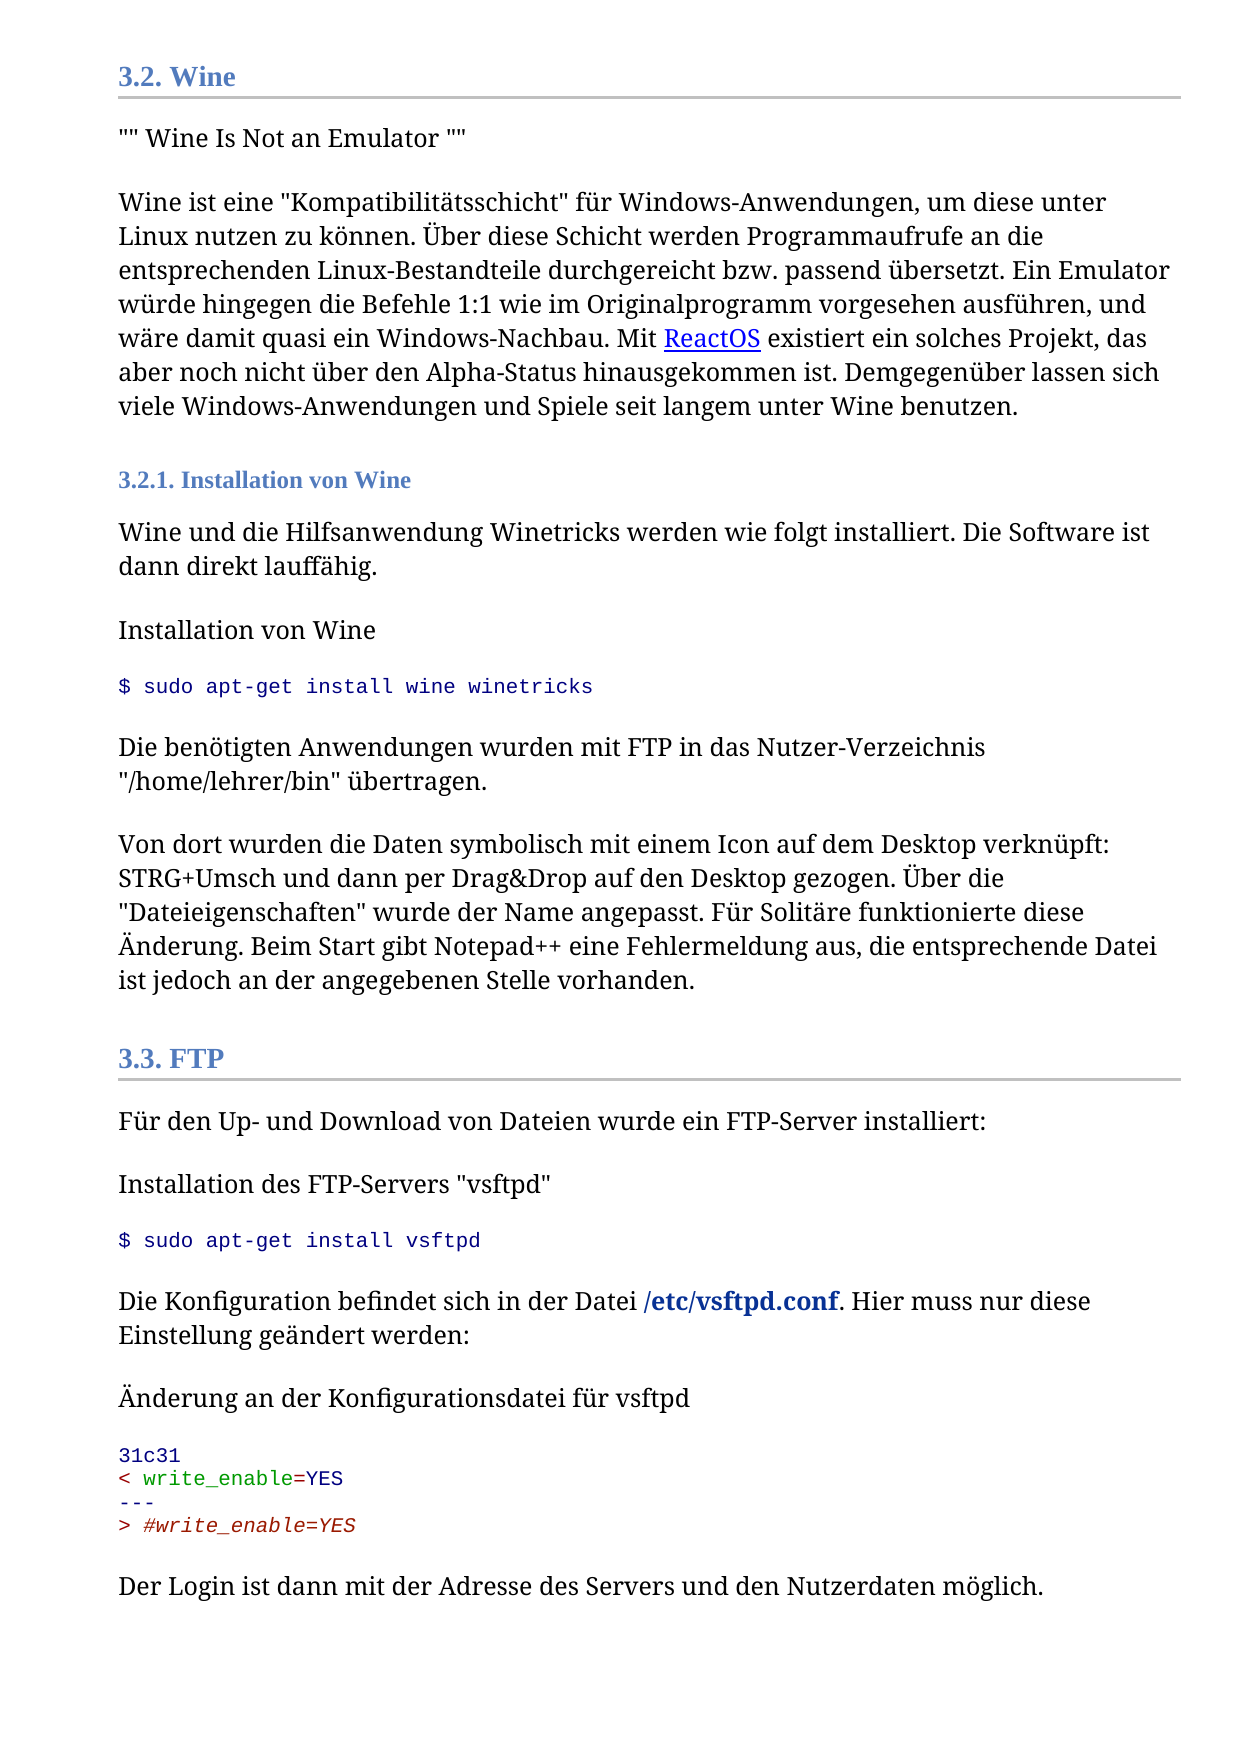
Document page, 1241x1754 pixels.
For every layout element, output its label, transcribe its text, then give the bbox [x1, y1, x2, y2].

subtitle 3.2. Wine [118, 59, 1181, 96]
text < write_enable=YES [118, 1468, 1181, 1492]
text $ sudo apt-get install wine winetricks [118, 676, 1181, 700]
subtitle 3.2.1. Installation von Wine [118, 465, 1181, 494]
text Für den Up- und Download von Dateien wurde ein FTP-Server installiert: [118, 1103, 1181, 1137]
text $ sudo apt-get install vsftpd [118, 1230, 1181, 1254]
text Installation von Wine [118, 612, 1181, 647]
text Der Login ist dann mit der Adresse des Servers und den Nutzerdaten möglich. [118, 1569, 1181, 1603]
text 31c31 [118, 1444, 1181, 1468]
text "" Wine Is Not an Emulator "" [118, 121, 1181, 155]
text Die benötigten Anwendungen wurden mit FTP in das Nutzer-Verzeichnis "/home/lehrer/bin" übertragen. [118, 729, 1181, 797]
text Installation des FTP-Servers "vsftpd" [118, 1167, 1181, 1201]
text Änderung an der Konfigurationsdatei für vsftpd [118, 1381, 1181, 1415]
subtitle 3.3. FTP [118, 1041, 1181, 1078]
text > #write_enable=YES [118, 1516, 1181, 1539]
text Die Konfiguration befindet sich in der Datei /etc/vsftpd.conf. Hier muss nur diese Einstellung geändert werden: [118, 1283, 1181, 1352]
text Wine und die Hilfsanwendung Winetricks werden wie folgt installiert. Die Software ist dann direkt lauffähig. [118, 515, 1181, 583]
text Von dort wurden die Daten symbolisch mit einem Icon auf dem Desktop verknüpft: STRG+Umsch und dann per Drag&Drop auf den Desktop gezogen. Über die "Dateieigenschaften" wurde der Name angepasst. Für Solitäre funktionierte diese Änderung. Beim Start gibt Notepad++ eine Fehlermeldung aus, die entsprechende Datei ist jedoch an der angegebenen Stelle vorhanden. [118, 827, 1181, 997]
text --- [118, 1492, 1181, 1516]
text Wine ist eine "Kompatibilitätsschicht" für Windows-Anwendungen, um diese unter Linux nutzen zu können. Über diese Schicht werden Programmaufrufe an die entsprechenden Linux-Bestandteile durchgereicht bzw. passend übersetzt. Ein Emulator würde hingegen die Befehle 1:1 wie im Originalprogramm vorgesehen ausführen, und wäre damit quasi ein Windows-Nachbau. Mit ReactOS existiert ein solches Projekt, das aber noch nicht über den Alpha-Status hinausgekommen ist. Demgegenüber lassen sich viele Windows-Anwendungen und Spiele seit langem unter Wine benutzen. [118, 185, 1181, 423]
